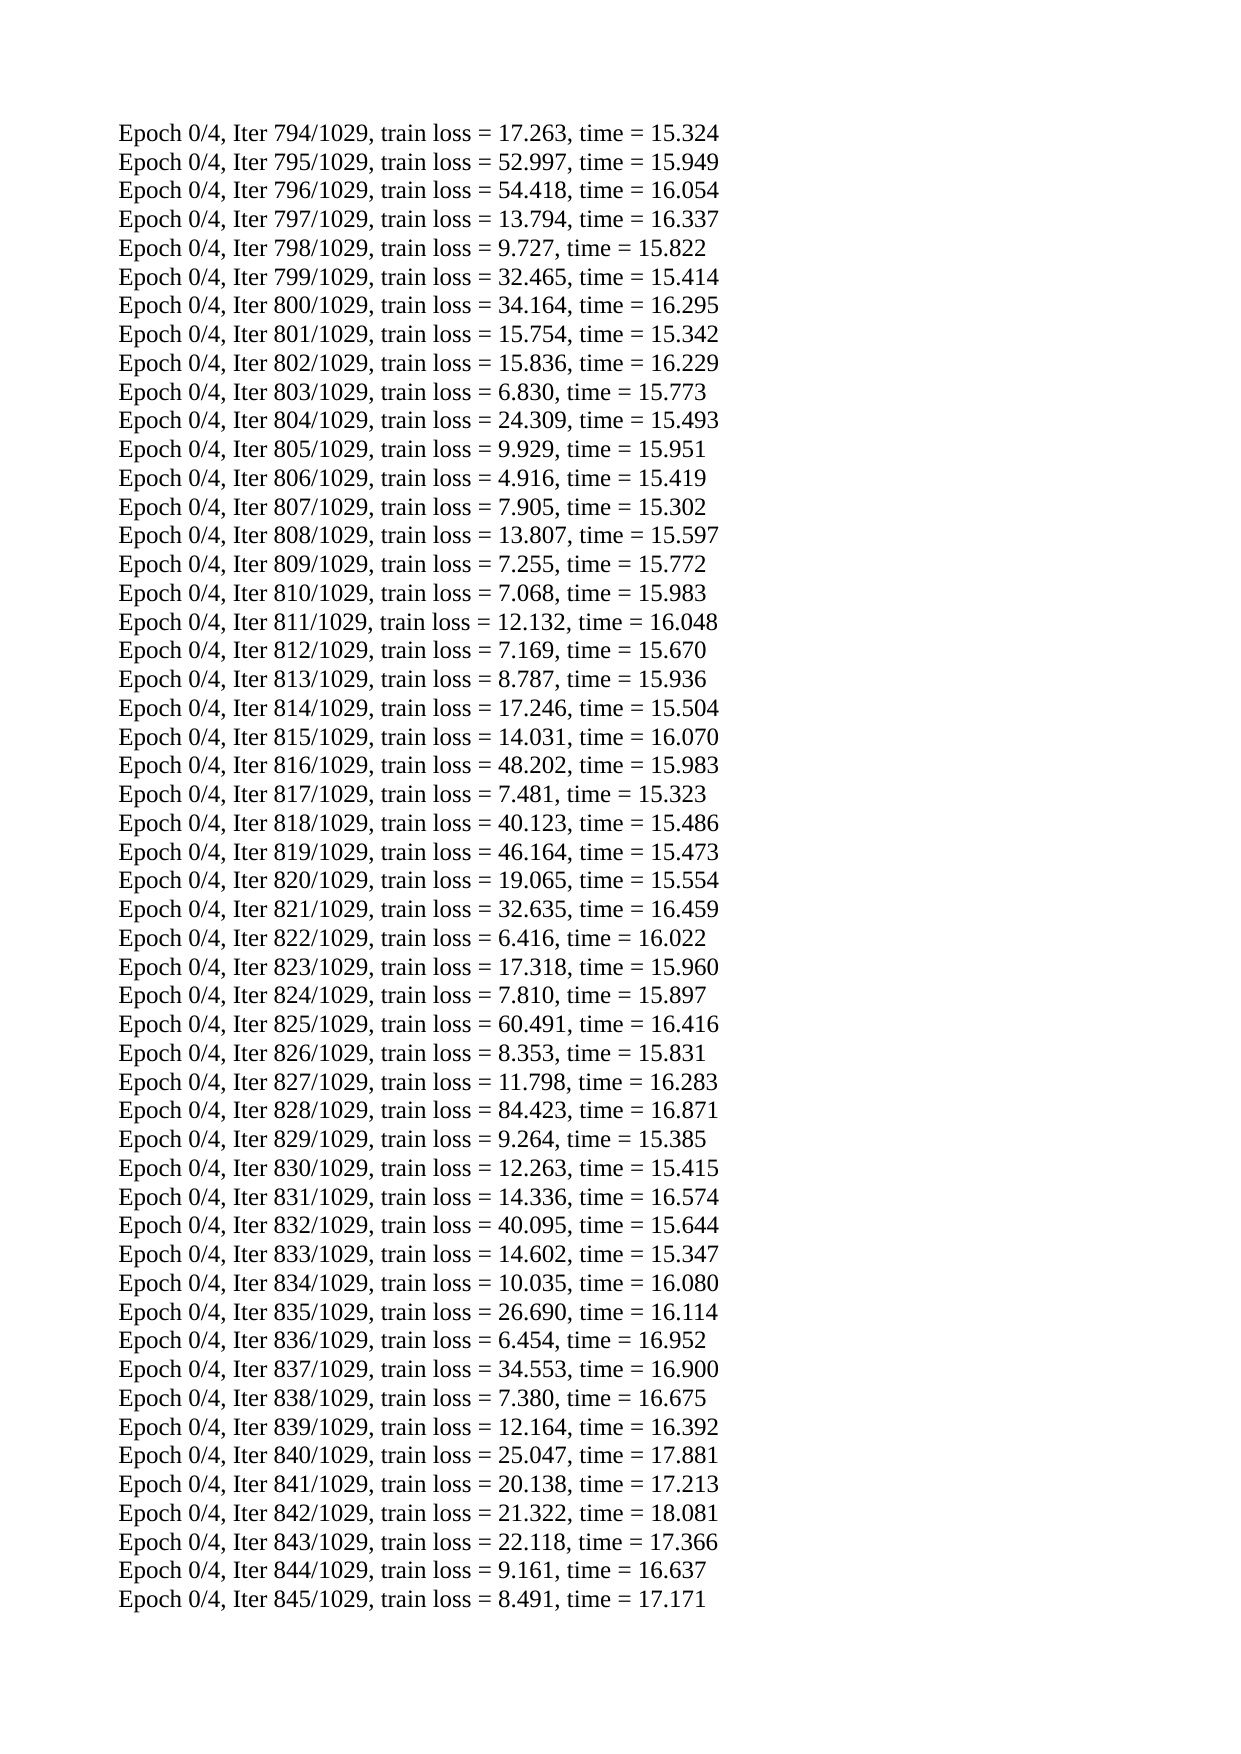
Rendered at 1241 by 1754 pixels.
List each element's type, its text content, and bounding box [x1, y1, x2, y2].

text Epoch 0/4, Iter 824/1029, train loss = 7.810, time = 15.897 [118, 981, 1122, 1009]
text Epoch 0/4, Iter 833/1029, train loss = 14.602, time = 15.347 [118, 1239, 1122, 1268]
text Epoch 0/4, Iter 816/1029, train loss = 48.202, time = 15.983 [118, 751, 1122, 779]
text Epoch 0/4, Iter 814/1029, train loss = 17.246, time = 15.504 [118, 693, 1122, 722]
text Epoch 0/4, Iter 809/1029, train loss = 7.255, time = 15.772 [118, 549, 1122, 578]
text Epoch 0/4, Iter 796/1029, train loss = 54.418, time = 16.054 [118, 176, 1122, 204]
text Epoch 0/4, Iter 800/1029, train loss = 34.164, time = 16.295 [118, 291, 1122, 319]
text Epoch 0/4, Iter 832/1029, train loss = 40.095, time = 15.644 [118, 1211, 1122, 1239]
text Epoch 0/4, Iter 807/1029, train loss = 7.905, time = 15.302 [118, 492, 1122, 521]
text Epoch 0/4, Iter 831/1029, train loss = 14.336, time = 16.574 [118, 1182, 1122, 1211]
text Epoch 0/4, Iter 795/1029, train loss = 52.997, time = 15.949 [118, 147, 1122, 176]
text Epoch 0/4, Iter 828/1029, train loss = 84.423, time = 16.871 [118, 1096, 1122, 1124]
text Epoch 0/4, Iter 813/1029, train loss = 8.787, time = 15.936 [118, 664, 1122, 693]
text Epoch 0/4, Iter 799/1029, train loss = 32.465, time = 15.414 [118, 262, 1122, 291]
text Epoch 0/4, Iter 797/1029, train loss = 13.794, time = 16.337 [118, 204, 1122, 233]
text Epoch 0/4, Iter 818/1029, train loss = 40.123, time = 15.486 [118, 808, 1122, 837]
text Epoch 0/4, Iter 817/1029, train loss = 7.481, time = 15.323 [118, 779, 1122, 808]
text Epoch 0/4, Iter 804/1029, train loss = 24.309, time = 15.493 [118, 406, 1122, 434]
text Epoch 0/4, Iter 803/1029, train loss = 6.830, time = 15.773 [118, 377, 1122, 406]
text Epoch 0/4, Iter 806/1029, train loss = 4.916, time = 15.419 [118, 463, 1122, 492]
text Epoch 0/4, Iter 802/1029, train loss = 15.836, time = 16.229 [118, 348, 1122, 377]
text Epoch 0/4, Iter 812/1029, train loss = 7.169, time = 15.670 [118, 636, 1122, 664]
text Epoch 0/4, Iter 805/1029, train loss = 9.929, time = 15.951 [118, 434, 1122, 463]
text Epoch 0/4, Iter 811/1029, train loss = 12.132, time = 16.048 [118, 607, 1122, 636]
text Epoch 0/4, Iter 844/1029, train loss = 9.161, time = 16.637 [118, 1556, 1122, 1584]
text Epoch 0/4, Iter 823/1029, train loss = 17.318, time = 15.960 [118, 952, 1122, 981]
text Epoch 0/4, Iter 837/1029, train loss = 34.553, time = 16.900 [118, 1354, 1122, 1383]
text Epoch 0/4, Iter 841/1029, train loss = 20.138, time = 17.213 [118, 1469, 1122, 1498]
text Epoch 0/4, Iter 829/1029, train loss = 9.264, time = 15.385 [118, 1124, 1122, 1153]
text Epoch 0/4, Iter 840/1029, train loss = 25.047, time = 17.881 [118, 1441, 1122, 1469]
text Epoch 0/4, Iter 808/1029, train loss = 13.807, time = 15.597 [118, 521, 1122, 549]
text Epoch 0/4, Iter 843/1029, train loss = 22.118, time = 17.366 [118, 1527, 1122, 1556]
text Epoch 0/4, Iter 845/1029, train loss = 8.491, time = 17.171 [118, 1584, 1122, 1613]
text Epoch 0/4, Iter 835/1029, train loss = 26.690, time = 16.114 [118, 1297, 1122, 1326]
text Epoch 0/4, Iter 830/1029, train loss = 12.263, time = 15.415 [118, 1153, 1122, 1182]
text Epoch 0/4, Iter 798/1029, train loss = 9.727, time = 15.822 [118, 233, 1122, 262]
text Epoch 0/4, Iter 822/1029, train loss = 6.416, time = 16.022 [118, 923, 1122, 952]
text Epoch 0/4, Iter 838/1029, train loss = 7.380, time = 16.675 [118, 1383, 1122, 1412]
text Epoch 0/4, Iter 825/1029, train loss = 60.491, time = 16.416 [118, 1009, 1122, 1038]
text Epoch 0/4, Iter 815/1029, train loss = 14.031, time = 16.070 [118, 722, 1122, 751]
text Epoch 0/4, Iter 801/1029, train loss = 15.754, time = 15.342 [118, 319, 1122, 348]
text Epoch 0/4, Iter 836/1029, train loss = 6.454, time = 16.952 [118, 1326, 1122, 1354]
text Epoch 0/4, Iter 827/1029, train loss = 11.798, time = 16.283 [118, 1067, 1122, 1096]
text Epoch 0/4, Iter 794/1029, train loss = 17.263, time = 15.324 [118, 118, 1122, 147]
text Epoch 0/4, Iter 839/1029, train loss = 12.164, time = 16.392 [118, 1412, 1122, 1441]
text Epoch 0/4, Iter 819/1029, train loss = 46.164, time = 15.473 [118, 837, 1122, 866]
text Epoch 0/4, Iter 842/1029, train loss = 21.322, time = 18.081 [118, 1498, 1122, 1527]
text Epoch 0/4, Iter 810/1029, train loss = 7.068, time = 15.983 [118, 578, 1122, 607]
text Epoch 0/4, Iter 820/1029, train loss = 19.065, time = 15.554 [118, 866, 1122, 894]
text Epoch 0/4, Iter 821/1029, train loss = 32.635, time = 16.459 [118, 894, 1122, 923]
text Epoch 0/4, Iter 834/1029, train loss = 10.035, time = 16.080 [118, 1268, 1122, 1297]
text Epoch 0/4, Iter 826/1029, train loss = 8.353, time = 15.831 [118, 1038, 1122, 1067]
